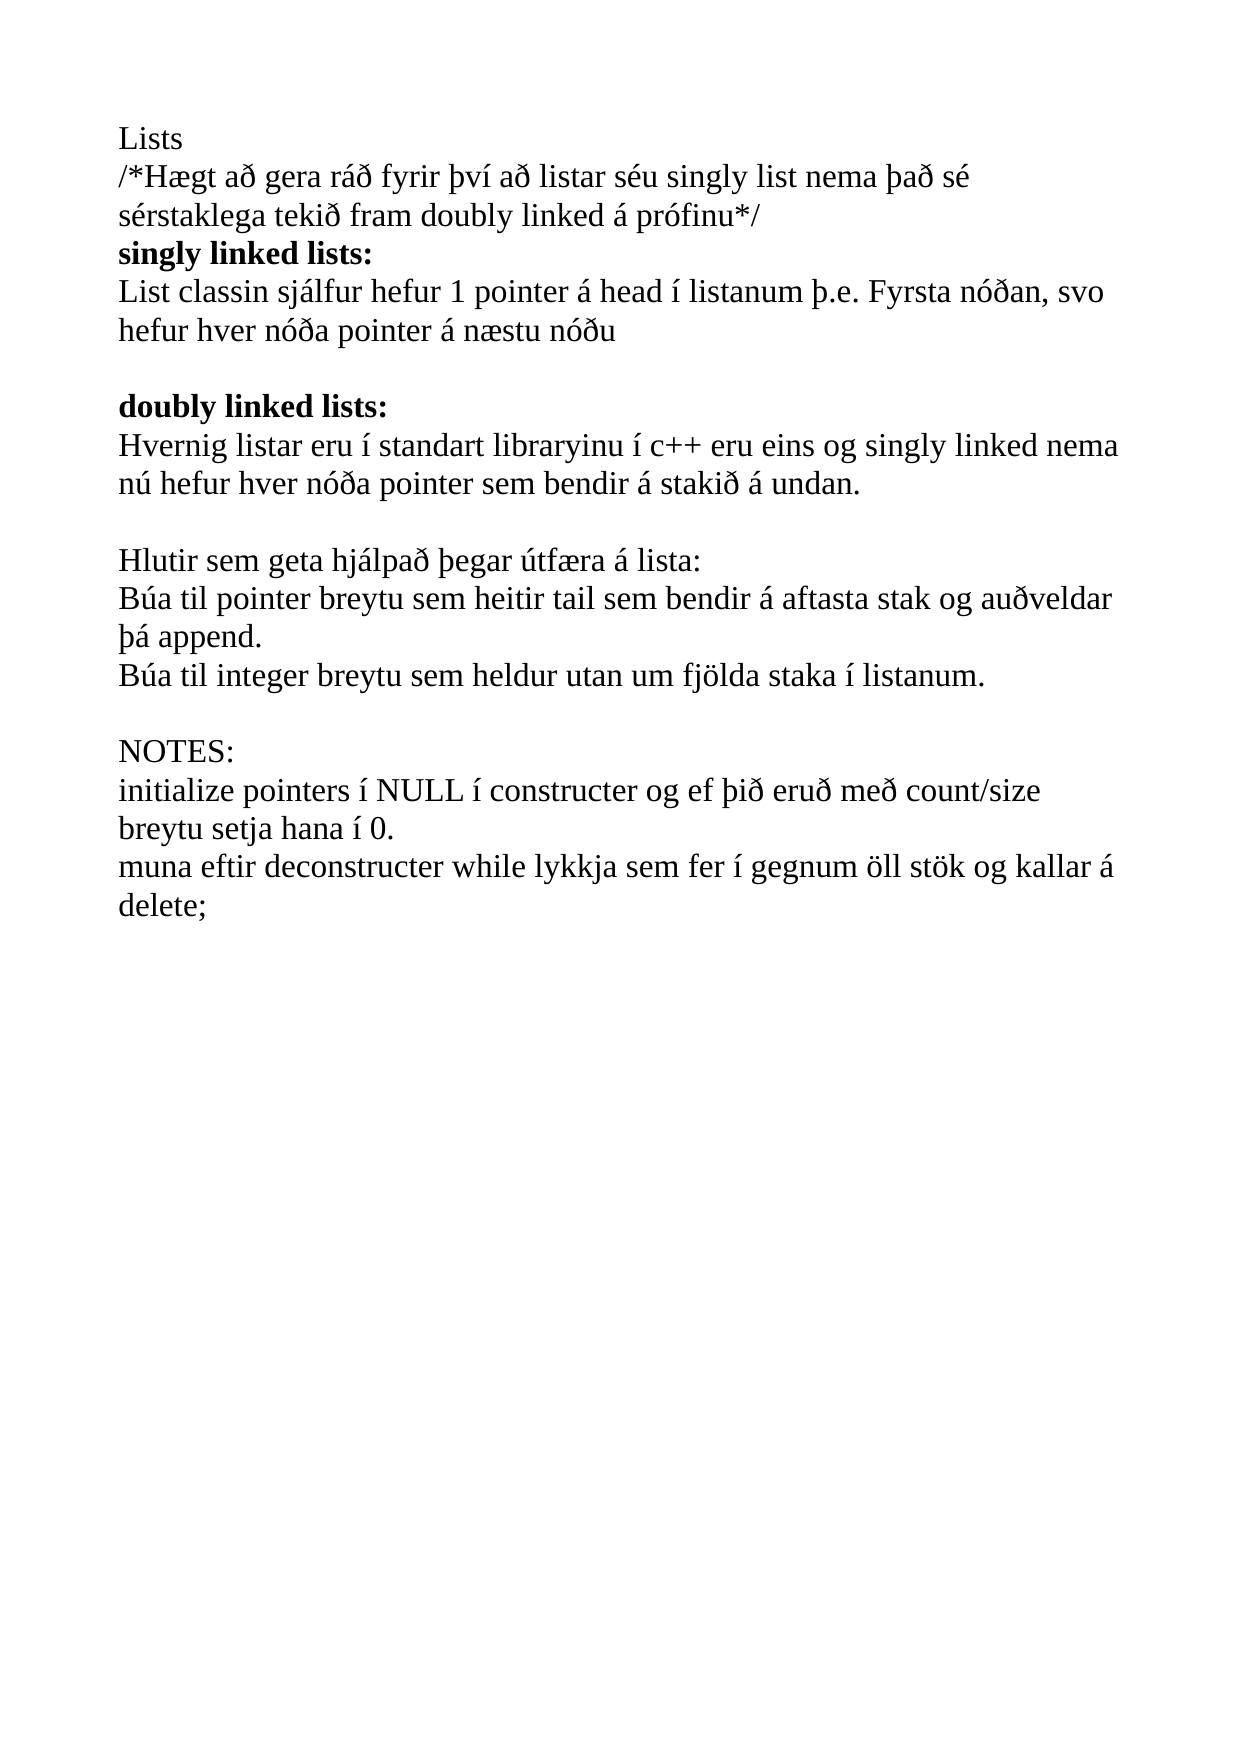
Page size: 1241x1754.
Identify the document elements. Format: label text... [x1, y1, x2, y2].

text NOTES: [118, 731, 1122, 770]
text initialize pointers í NULL í constructer og ef þið eruð með count/size breytu setja hana í 0. [118, 770, 1122, 846]
text Hlutir sem geta hjálpað þegar útfæra á lista: [118, 540, 1122, 578]
text Lists [118, 118, 1122, 156]
text List classin sjálfur hefur 1 pointer á head í listanum þ.e. Fyrsta nóðan, svo hefur hver nóða pointer á næstu nóðu [118, 271, 1122, 348]
text doubly linked lists: [118, 386, 1122, 425]
text muna eftir deconstructer while lykkja sem fer í gegnum öll stök og kallar á delete; [118, 846, 1122, 923]
text Búa til pointer breytu sem heitir tail sem bendir á aftasta stak og auðveldar þá append. [118, 578, 1122, 655]
text Búa til integer breytu sem heldur utan um fjölda staka í listanum. [118, 655, 1122, 693]
text Hvernig listar eru í standart libraryinu í c++ eru eins og singly linked nema nú hefur hver nóða pointer sem bendir á stakið á undan. [118, 425, 1122, 501]
text singly linked lists: [118, 233, 1122, 271]
text /*Hægt að gera ráð fyrir því að listar séu singly list nema það sé sérstaklega tekið fram doubly linked á prófinu*/ [118, 156, 1122, 233]
